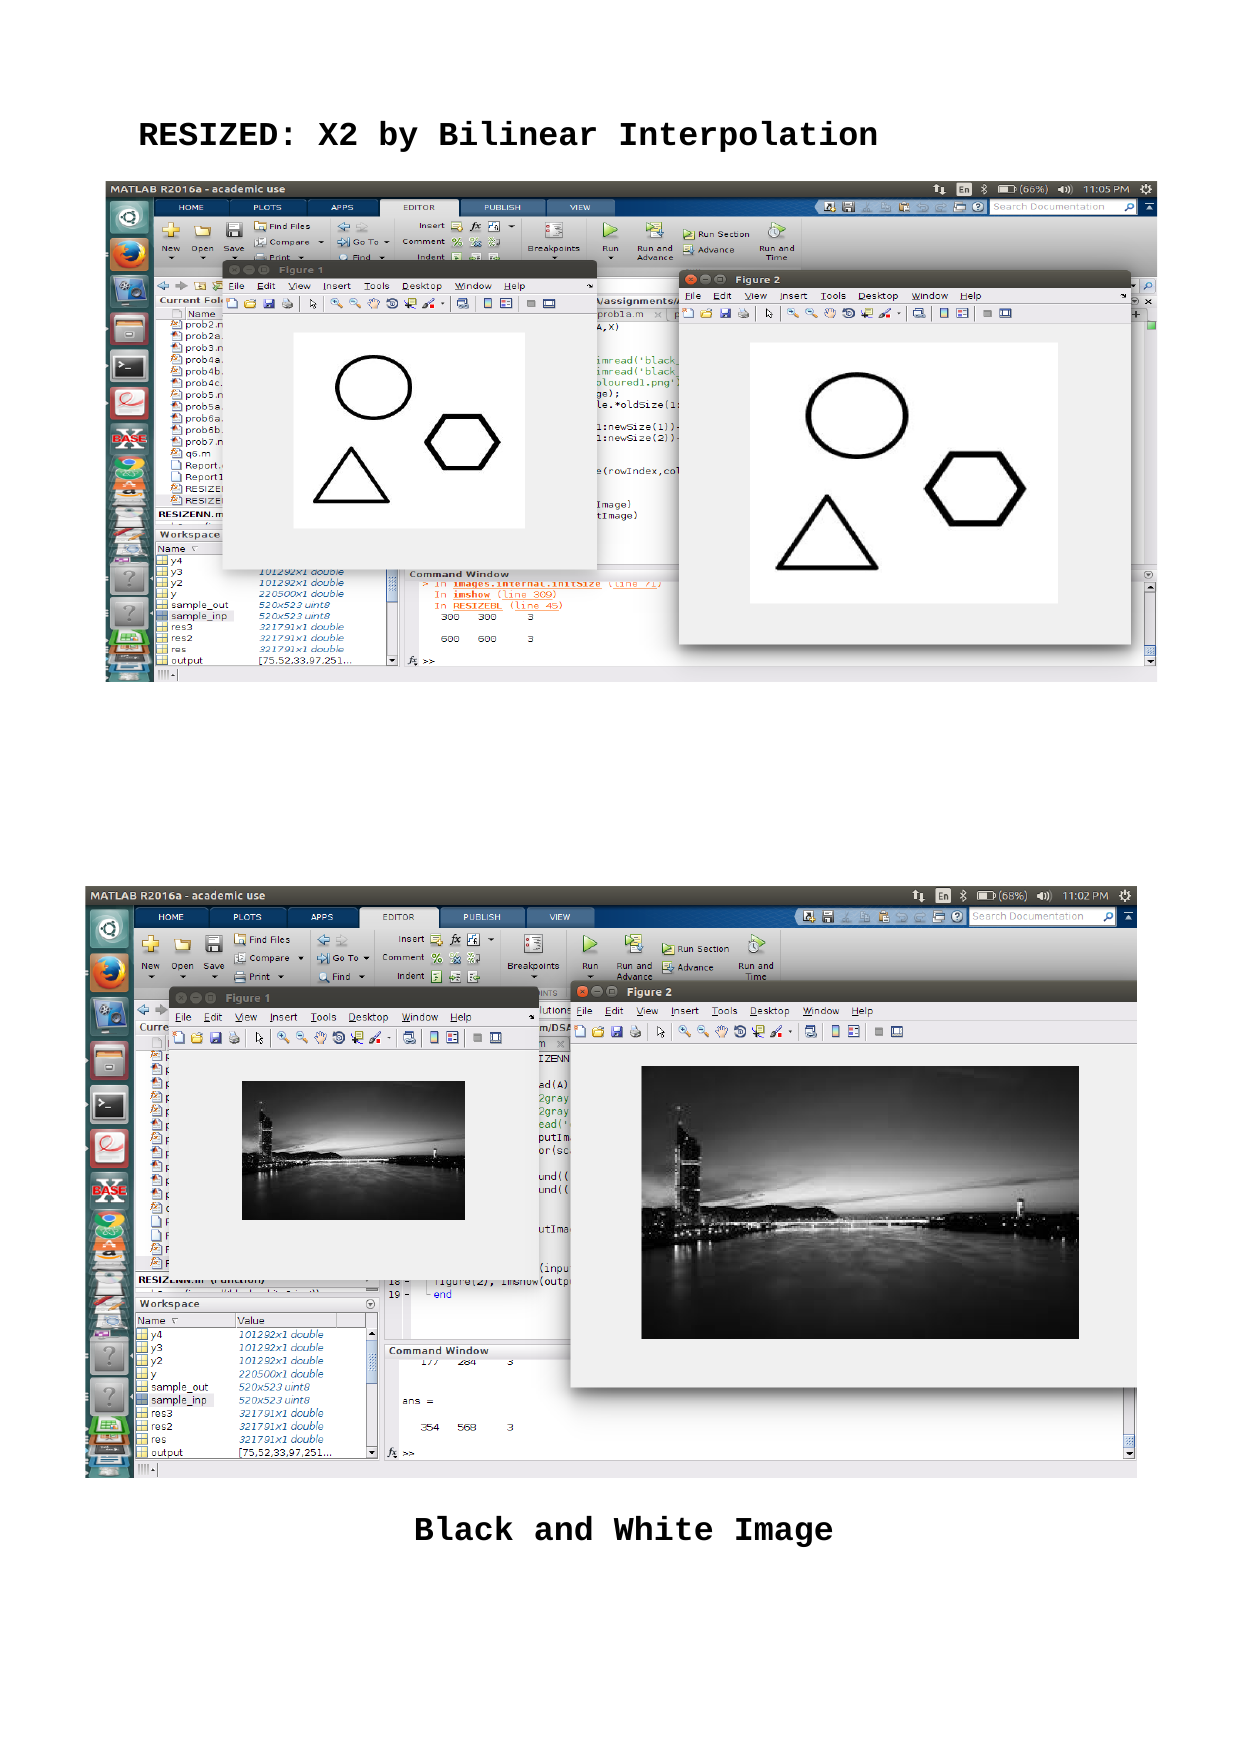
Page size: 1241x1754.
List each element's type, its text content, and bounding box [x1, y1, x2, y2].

picture [85, 886, 1137, 1478]
text RESIZED: X2 by Bilinear Interpolation [118, 118, 1170, 156]
picture [105, 181, 1158, 682]
text Black and White Image [118, 1513, 1170, 1551]
